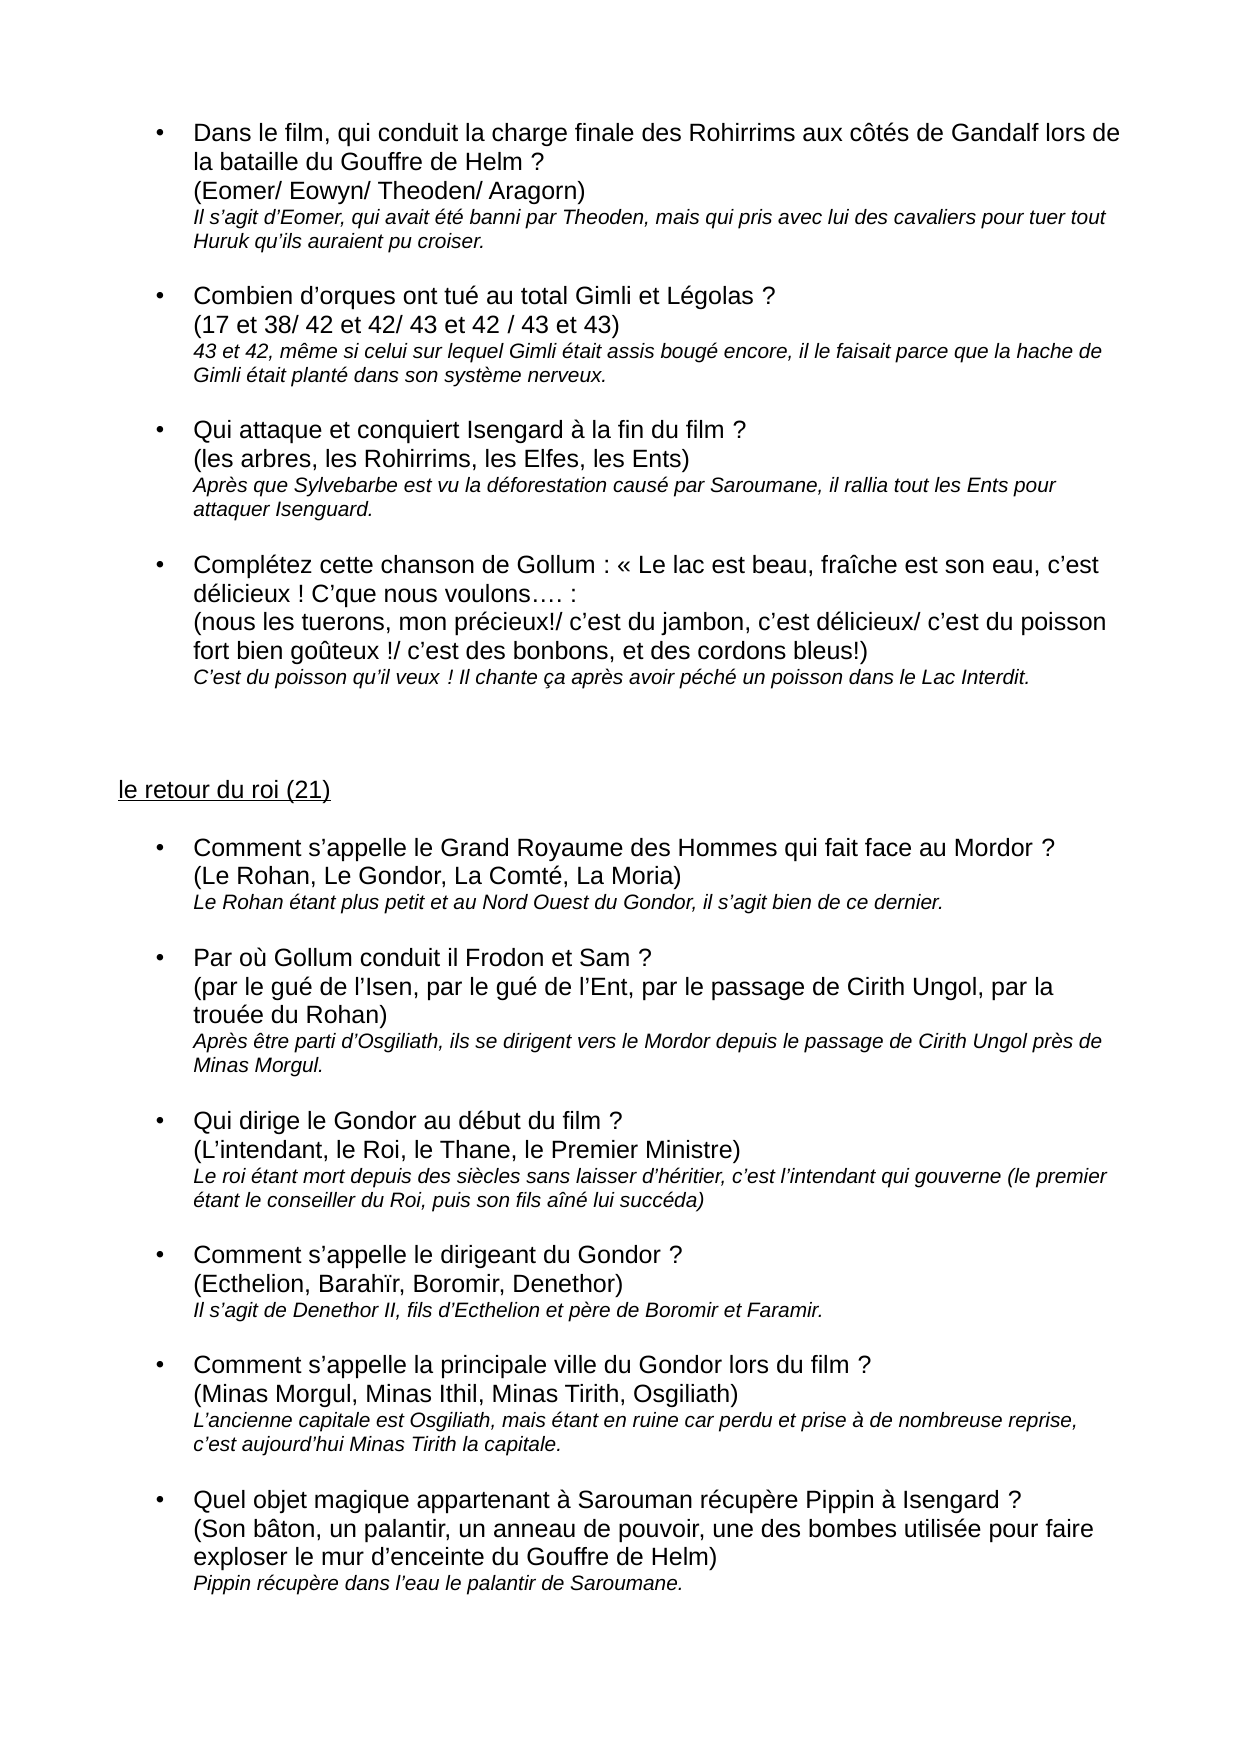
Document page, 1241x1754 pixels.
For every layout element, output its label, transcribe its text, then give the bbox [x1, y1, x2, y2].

list Par où Gollum conduit il Frodon et Sam ? [156, 943, 1122, 972]
list (par le gué de l’Isen, par le gué de l’Ent, par le passage de Cirith Ungol, par la trouée du Rohan) Après être parti d’Osgiliath, ils se dirigent vers le Mordor depuis le passage de Cirith Ungol près de Minas Morgul. [156, 972, 1122, 1106]
text le retour du roi (21) [118, 775, 1122, 832]
list (Le Rohan, Le Gondor, La Comté, La Moria) Le Rohan étant plus petit et au Nord Ouest du Gondor, il s’agit bien de ce dernier. [156, 861, 1122, 943]
list (L’intendant, le Roi, le Thane, le Premier Ministre) Le roi étant mort depuis des siècles sans laisser d’héritier, c’est l’intendant qui gouverne (le premier étant le conseiller du Roi, puis son fils aîné lui succéda) [156, 1135, 1122, 1240]
list Comment s’appelle le Grand Royaume des Hommes qui fait face au Mordor ? [156, 832, 1122, 861]
list Comment s’appelle le dirigeant du Gondor ? (Ecthelion, Barahïr, Boromir, Denethor) Il s’agit de Denethor II, fils d’Ecthelion et père de Boromir et Faramir. [156, 1240, 1122, 1350]
list Dans le film, qui conduit la charge finale des Rohirrims aux côtés de Gandalf lors de la bataille du Gouffre de Helm ? (Eomer/ Eowyn/ Theoden/ Aragorn) Il s’agit d’Eomer, qui avait été banni par Theoden, mais qui pris avec lui des cavaliers pour tuer tout Huruk qu’ils auraient pu croiser. [156, 118, 1122, 281]
list Comment s’appelle la principale ville du Gondor lors du film ? [156, 1350, 1122, 1379]
list Complétez cette chanson de Gollum : « Le lac est beau, fraîche est son eau, c’est délicieux ! C’que nous voulons…. : (nous les tuerons, mon précieux!/ c’est du jambon, c’est délicieux/ c’est du poisson fort bien goûteux !/ c’est des bonbons, et des cordons bleus!) C’est du poisson qu’il veux ! Il chante ça après avoir péché un poisson dans le Lac Interdit. [156, 550, 1122, 689]
list (Minas Morgul, Minas Ithil, Minas Tirith, Osgiliath) L’ancienne capitale est Osgiliath, mais étant en ruine car perdu et prise à de nombreuse reprise, c’est aujourd’hui Minas Tirith la capitale. [156, 1379, 1122, 1485]
list Quel objet magique appartenant à Sarouman récupère Pippin à Isengard ? (Son bâton, un palantir, un anneau de pouvoir, une des bombes utilisée pour faire exploser le mur d’enceinte du Gouffre de Helm) Pippin récupère dans l’eau le palantir de Saroumane. [156, 1485, 1122, 1595]
list Combien d’orques ont tué au total Gimli et Légolas ? (17 et 38/ 42 et 42/ 43 et 42 / 43 et 43) 43 et 42, même si celui sur lequel Gimli était assis bougé encore, il le faisait parce que la hache de Gimli était planté dans son système nerveux. [156, 281, 1122, 415]
list Qui dirige le Gondor au début du film ? [156, 1106, 1122, 1135]
list Qui attaque et conquiert Isengard à la fin du film ? (les arbres, les Rohirrims, les Elfes, les Ents) Après que Sylvebarbe est vu la déforestation causé par Saroumane, il rallia tout les Ents pour attaquer Isenguard. [156, 415, 1122, 550]
